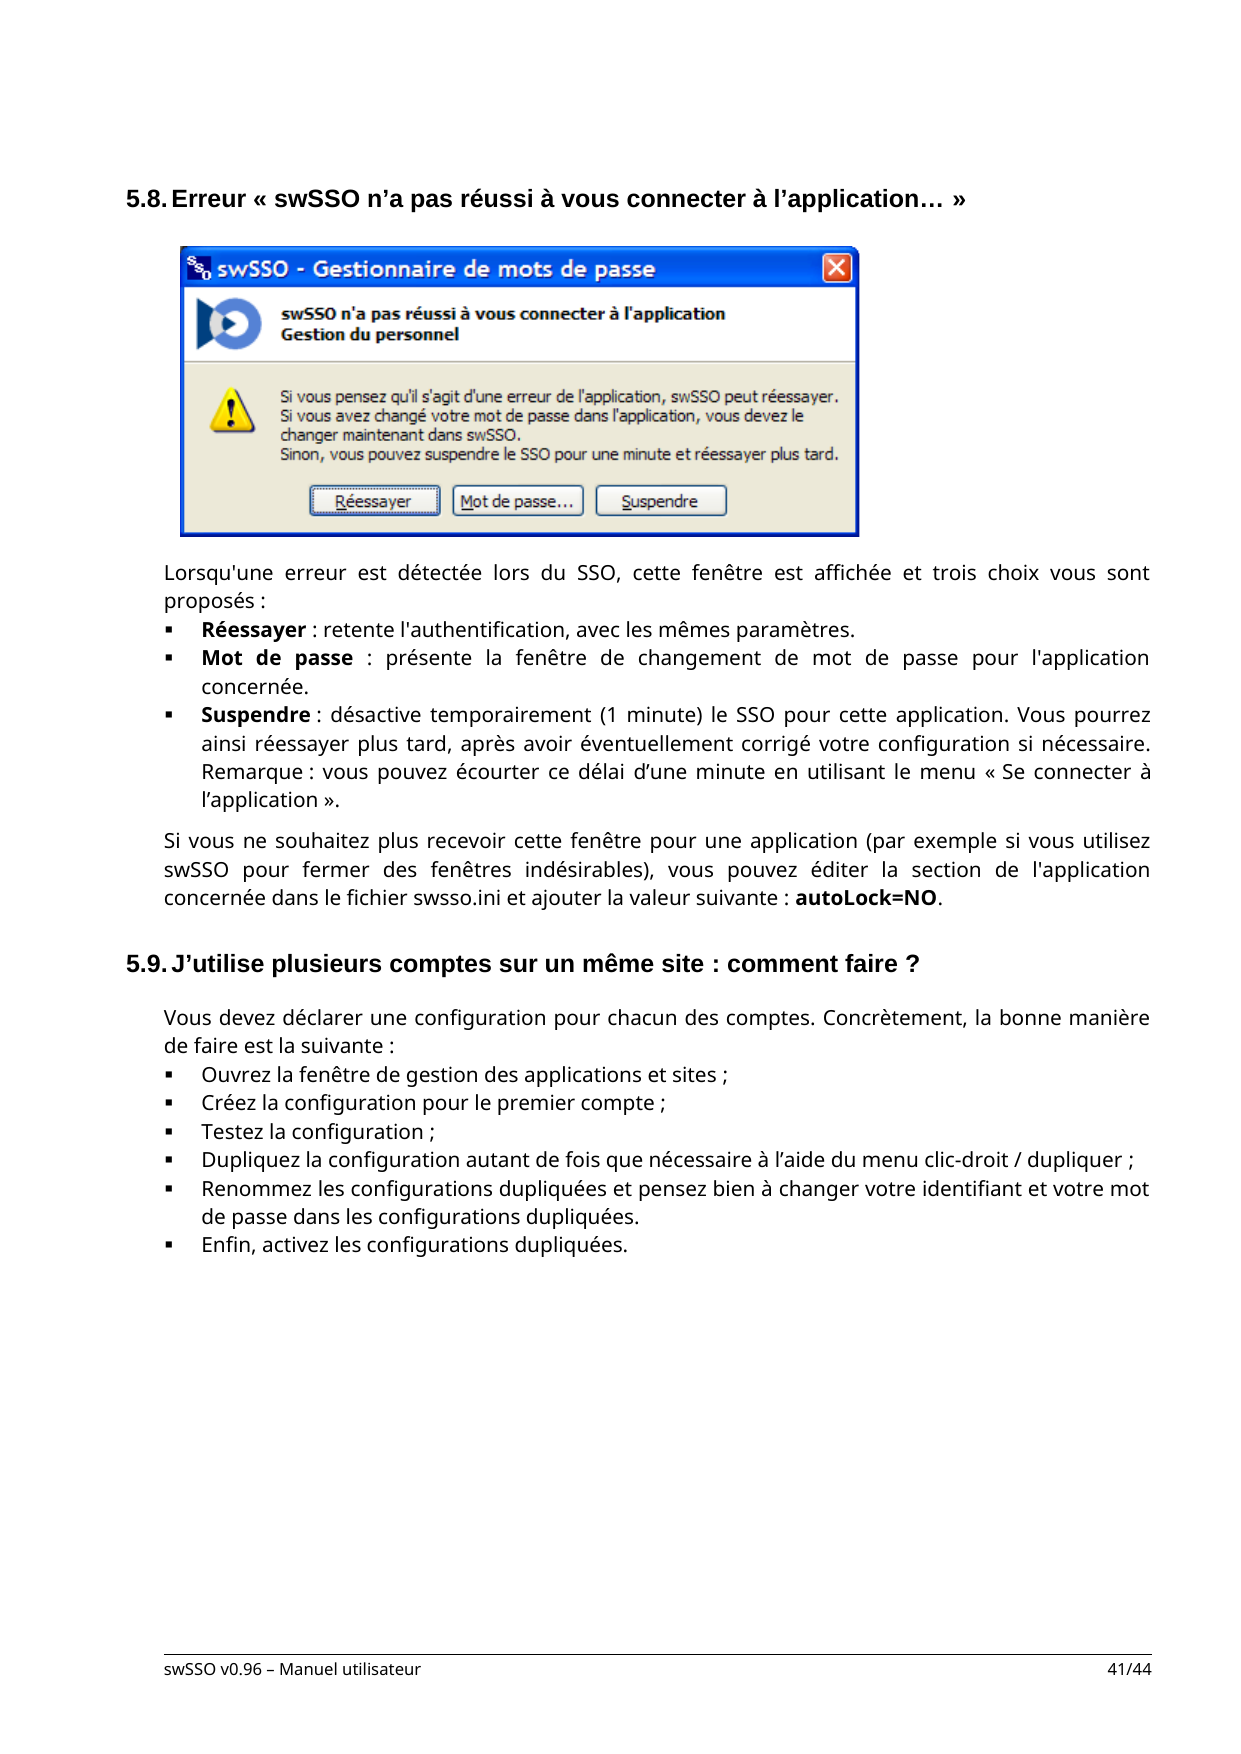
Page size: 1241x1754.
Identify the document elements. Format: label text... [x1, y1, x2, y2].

text Si vous ne souhaitez plus recevoir cette fenêtre pour une application (par exemple si vous utilisez swSSO pour fermer des fenêtres indésirables), vous pouvez éditer la section de l'application concernée dans le fichier swsso.ini et ajouter la valeur suivante : autoLock=NO. [164, 827, 1152, 912]
subtitle J’utilise plusieurs comptes sur un même site : comment faire ? [126, 949, 1152, 978]
list Dupliquez la configuration autant de fois que nécessaire à l’aide du menu clic-droit / dupliquer ; [164, 1145, 1152, 1174]
list Réessayer : retente l'authentification, avec les mêmes paramètres. [164, 615, 1152, 643]
list Testez la configuration ; [164, 1117, 1152, 1145]
list Créez la configuration pour le premier compte ; [164, 1088, 1152, 1117]
text Vous devez déclarer une configuration pour chacun des comptes. Concrètement, la bonne manière de faire est la suivante : [164, 1003, 1152, 1060]
list Renommez les configurations dupliquées et pensez bien à changer votre identifiant et votre mot de passe dans les configurations dupliquées. [164, 1174, 1152, 1231]
picture [180, 246, 860, 537]
list Mot de passe : présente la fenêtre de changement de mot de passe pour l'application concernée. [164, 643, 1152, 700]
list Suspendre : désactive temporairement (1 minute) le SSO pour cette application. Vous pourrez ainsi réessayer plus tard, après avoir éventuellement corrigé votre configuration si nécessaire. Remarque : vous pouvez écourter ce délai d’une minute en utilisant le menu « Se connecter à l’application ». [164, 700, 1152, 814]
text Lorsqu'une erreur est détectée lors du SSO, cette fenêtre est affichée et trois choix vous sont proposés : [164, 558, 1152, 615]
list Ouvrez la fenêtre de gestion des applications et sites ; [164, 1060, 1152, 1088]
subtitle Erreur « swSSO n’a pas réussi à vous connecter à l’application… » [126, 184, 1152, 213]
list Enfin, activez les configurations dupliquées. [164, 1231, 1152, 1259]
